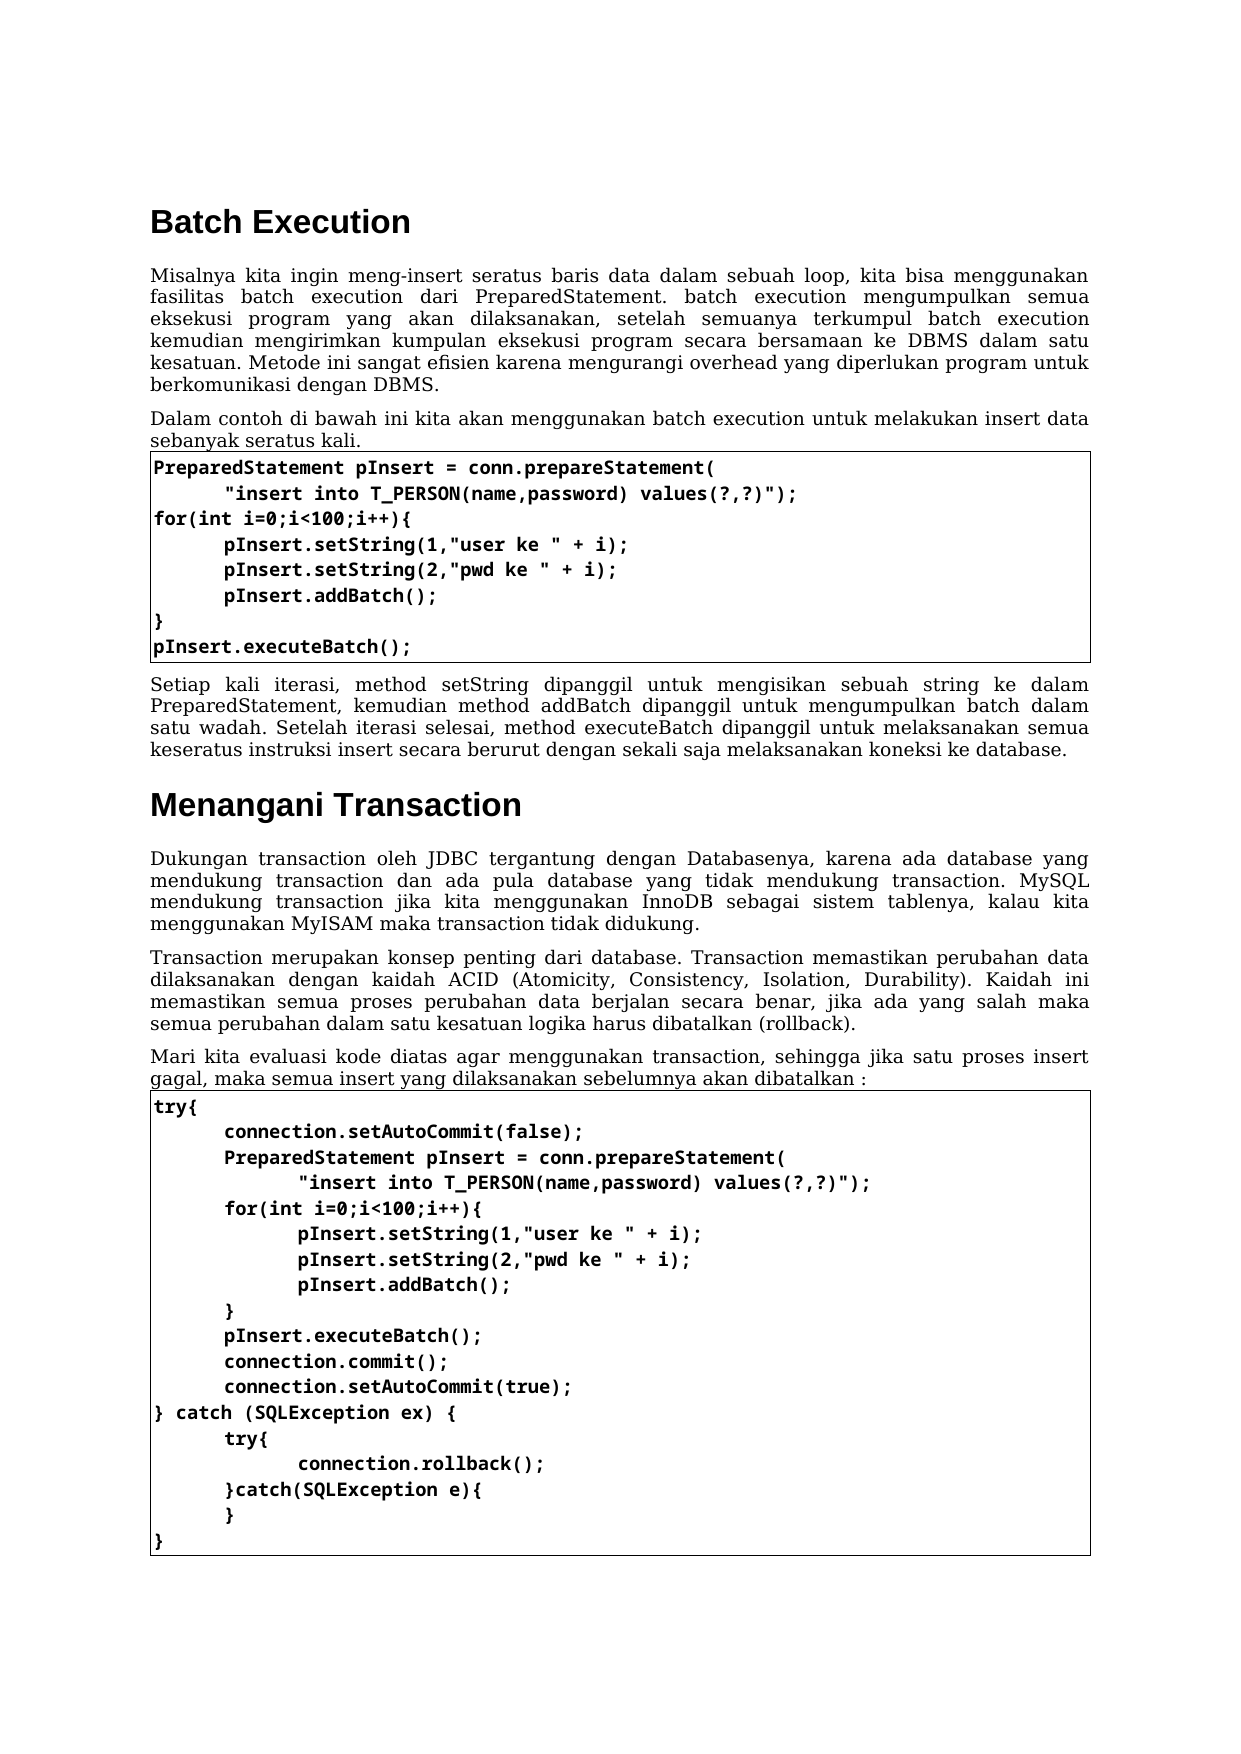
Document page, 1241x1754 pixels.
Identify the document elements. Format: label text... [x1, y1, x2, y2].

text }catch(SQLException e){ [151, 1473, 1090, 1498]
text PreparedStatement pInsert = conn.prepareStatement( [151, 452, 1090, 477]
text pInsert.executeBatch(); [151, 630, 1090, 662]
text connection.setAutoCommit(true); [151, 1371, 1090, 1396]
text pInsert.executeBatch(); [151, 1320, 1090, 1345]
text pInsert.addBatch(); [151, 579, 1090, 604]
text } [151, 1294, 1090, 1320]
text pInsert.setString(2,"pwd ke " + i); [151, 553, 1090, 579]
text try{ [151, 1422, 1090, 1447]
text try{ [151, 1091, 1090, 1116]
text Transaction merupakan konsep penting dari database. Transaction memastikan perubahan data dilaksanakan dengan kaidah ACID (Atomicity, Consistency, Isolation, Durability). Kaidah ini memastikan semua proses perubahan data berjalan secara benar, jika ada yang salah maka semua perubahan dalam satu kesatuan logika harus dibatalkan (rollback). [150, 947, 1091, 1034]
text } [151, 1498, 1090, 1524]
text pInsert.setString(1,"user ke " + i); [151, 528, 1090, 553]
text } [151, 604, 1090, 630]
text for(int i=0;i<100;i++){ [151, 502, 1090, 528]
text connection.rollback(); [151, 1447, 1090, 1473]
text "insert into T_PERSON(name,password) values(?,?)"); [151, 477, 1090, 502]
text for(int i=0;i<100;i++){ [151, 1192, 1090, 1218]
text Misalnya kita ingin meng-insert seratus baris data dalam sebuah loop, kita bisa menggunakan fasilitas batch execution dari PreparedStatement. batch execution mengumpulkan semua eksekusi program yang akan dilaksanakan, setelah semuanya terkumpul batch execution kemudian mengirimkan kumpulan eksekusi program secara bersamaan ke DBMS dalam satu kesatuan. Metode ini sangat efisien karena mengurangi overhead yang diperlukan program untuk berkomunikasi dengan DBMS. [150, 265, 1091, 396]
text Dalam contoh di bawah ini kita akan menggunakan batch execution untuk melakukan insert data sebanyak seratus kali. [150, 408, 1091, 451]
text pInsert.setString(1,"user ke " + i); [151, 1218, 1090, 1243]
text pInsert.addBatch(); [151, 1269, 1090, 1294]
text pInsert.setString(2,"pwd ke " + i); [151, 1243, 1090, 1269]
subtitle Menangani Transaction [150, 786, 1091, 823]
text Mari kita evaluasi kode diatas agar menggunakan transaction, sehingga jika satu proses insert gagal, maka semua insert yang dilaksanakan sebelumnya akan dibatalkan : [150, 1046, 1091, 1090]
text Setiap kali iterasi, method setString dipanggil untuk mengisikan sebuah string ke dalam PreparedStatement, kemudian method addBatch dipanggil untuk mengumpulkan batch dalam satu wadah. Setelah iterasi selesai, method executeBatch dipanggil untuk melaksanakan semua keseratus instruksi insert secara berurut dengan sekali saja melaksanakan koneksi ke database. [150, 674, 1091, 761]
text } [151, 1524, 1090, 1555]
text PreparedStatement pInsert = conn.prepareStatement( [151, 1141, 1090, 1167]
text "insert into T_PERSON(name,password) values(?,?)"); [151, 1167, 1090, 1192]
text connection.commit(); [151, 1345, 1090, 1371]
text connection.setAutoCommit(false); [151, 1116, 1090, 1141]
subtitle Batch Execution [150, 203, 1091, 240]
text Dukungan transaction oleh JDBC tergantung dengan Databasenya, karena ada database yang mendukung transaction dan ada pula database yang tidak mendukung transaction. MySQL mendukung transaction jika kita menggunakan InnoDB sebagai sistem tablenya, kalau kita menggunakan MyISAM maka transaction tidak didukung. [150, 848, 1091, 935]
text } catch (SQLException ex) { [151, 1396, 1090, 1422]
